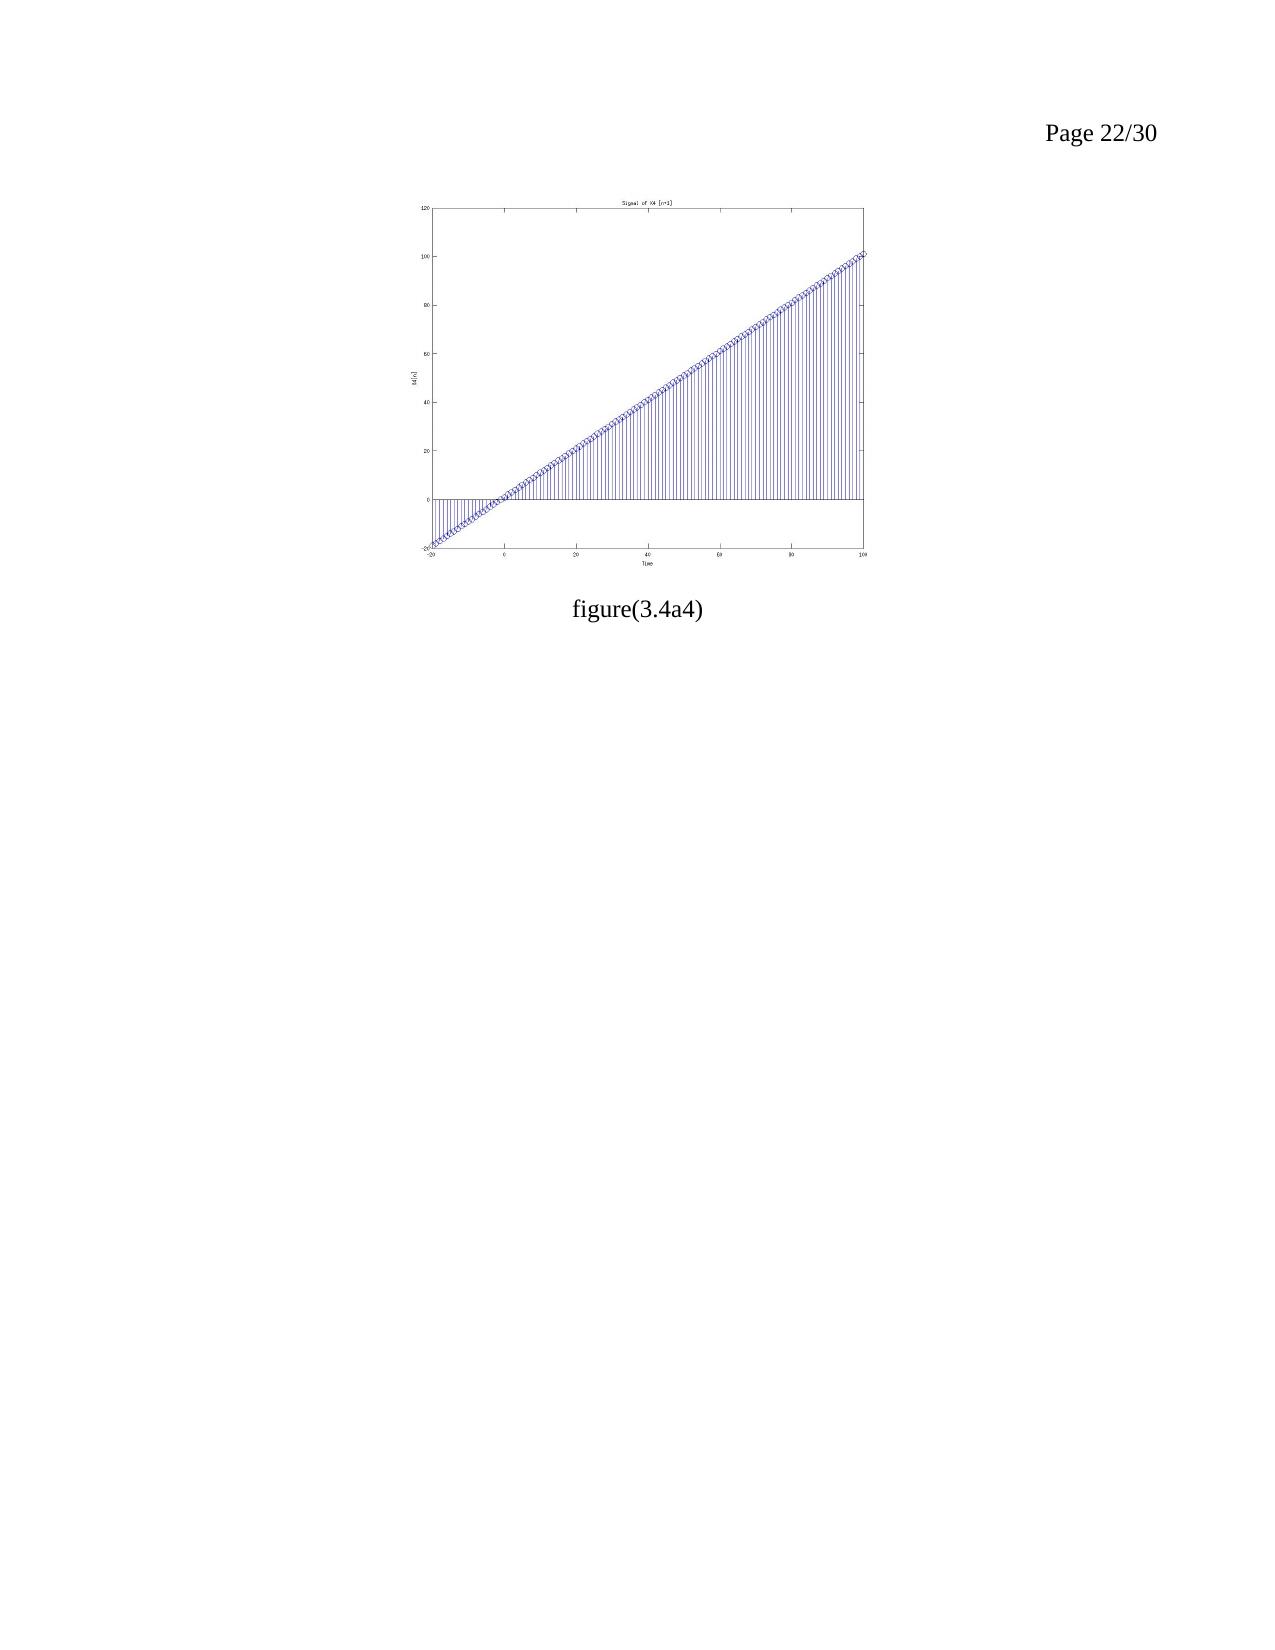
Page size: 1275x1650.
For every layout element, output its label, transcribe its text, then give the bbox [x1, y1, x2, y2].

picture [360, 176, 915, 594]
text figure(3.4a4) [118, 177, 1157, 623]
